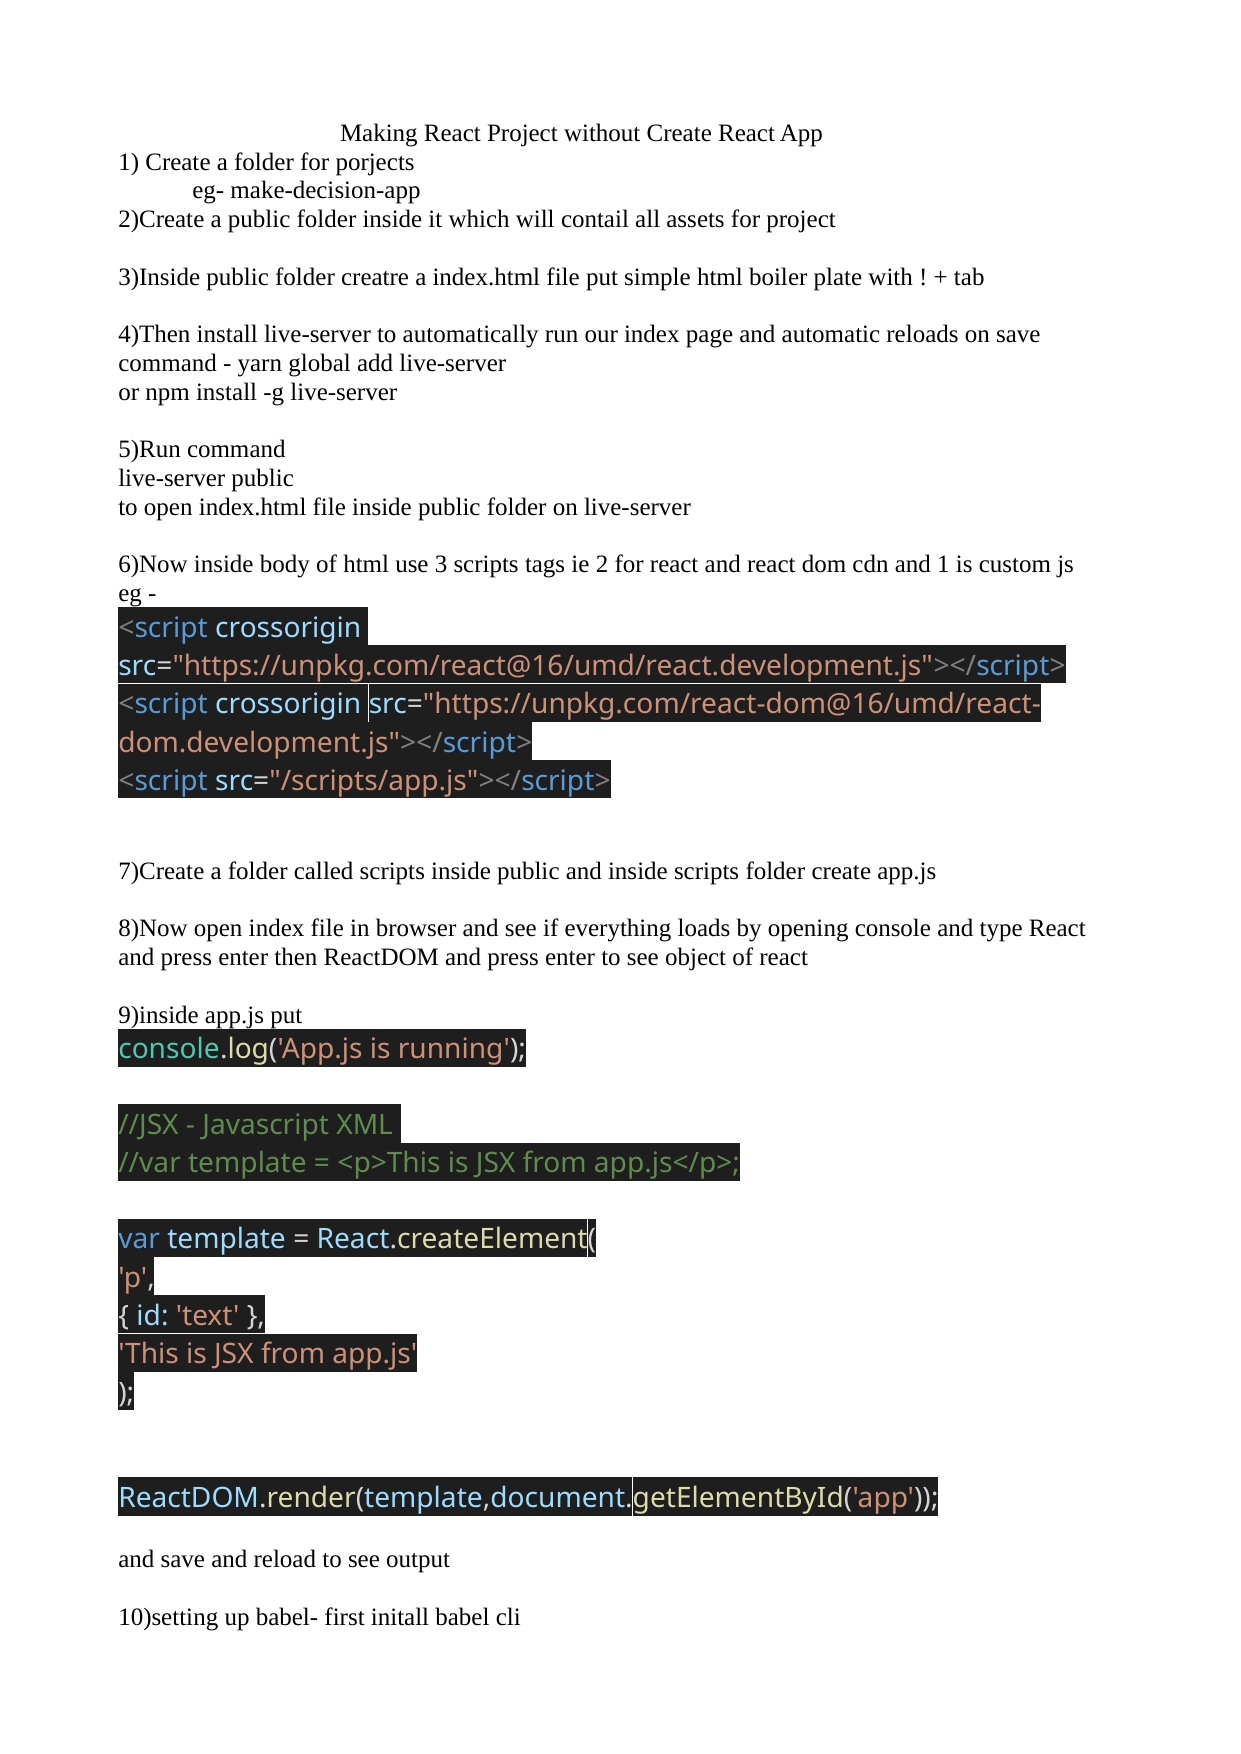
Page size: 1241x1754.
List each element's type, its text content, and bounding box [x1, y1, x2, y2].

text ); [118, 1372, 1122, 1410]
text 8)Now open index file in browser and see if everything loads by opening console and type React and press enter then ReactDOM and press enter to see object of react [118, 913, 1122, 971]
text 2)Create a public folder inside it which will contail all assets for project [118, 204, 1122, 233]
text 6)Now inside body of html use 3 scripts tags ie 2 for react and react dom cdn and 1 is custom js [118, 549, 1122, 578]
text 1) Create a folder for porjects [118, 147, 1122, 176]
text ReactDOM.render(template,document.getElementById('app')); [118, 1477, 1122, 1516]
text <script crossorigin src="https://unpkg.com/react-dom@16/umd/react-dom.development.js"></script> [118, 683, 1122, 760]
text 9)inside app.js put [118, 1000, 1122, 1028]
text command - yarn global add live-server [118, 348, 1122, 377]
text 'This is JSX from app.js' [118, 1333, 1122, 1372]
text 4)Then install live-server to automatically run our index page and automatic reloads on save [118, 319, 1122, 348]
text eg- make-decision-app [118, 176, 1122, 204]
text //JSX - Javascript XML [118, 1104, 1122, 1143]
text 'p', [118, 1257, 1122, 1295]
text live-server public [118, 463, 1122, 492]
text eg - [118, 578, 1122, 607]
text <script src="/scripts/app.js"></script> [118, 760, 1122, 798]
text or npm install -g live-server [118, 377, 1122, 406]
text to open index.html file inside public folder on live-server [118, 492, 1122, 521]
text Making React Project without Create React App [118, 118, 1122, 147]
text 3)Inside public folder creatre a index.html file put simple html boiler plate with ! + tab [118, 262, 1122, 291]
text 5)Run command [118, 434, 1122, 463]
text console.log('App.js is running'); [118, 1028, 1122, 1067]
text { id: 'text' }, [118, 1295, 1122, 1333]
text and save and reload to see output [118, 1544, 1122, 1573]
text 7)Create a folder called scripts inside public and inside scripts folder create app.js [118, 856, 1122, 885]
text var template = React.createElement( [118, 1218, 1122, 1257]
text 10)setting up babel- first initall babel cli [118, 1602, 1122, 1631]
text <script crossorigin src="https://unpkg.com/react@16/umd/react.development.js"></script> [118, 607, 1122, 683]
text //var template = <p>This is JSX from app.js</p>; [118, 1143, 1122, 1181]
